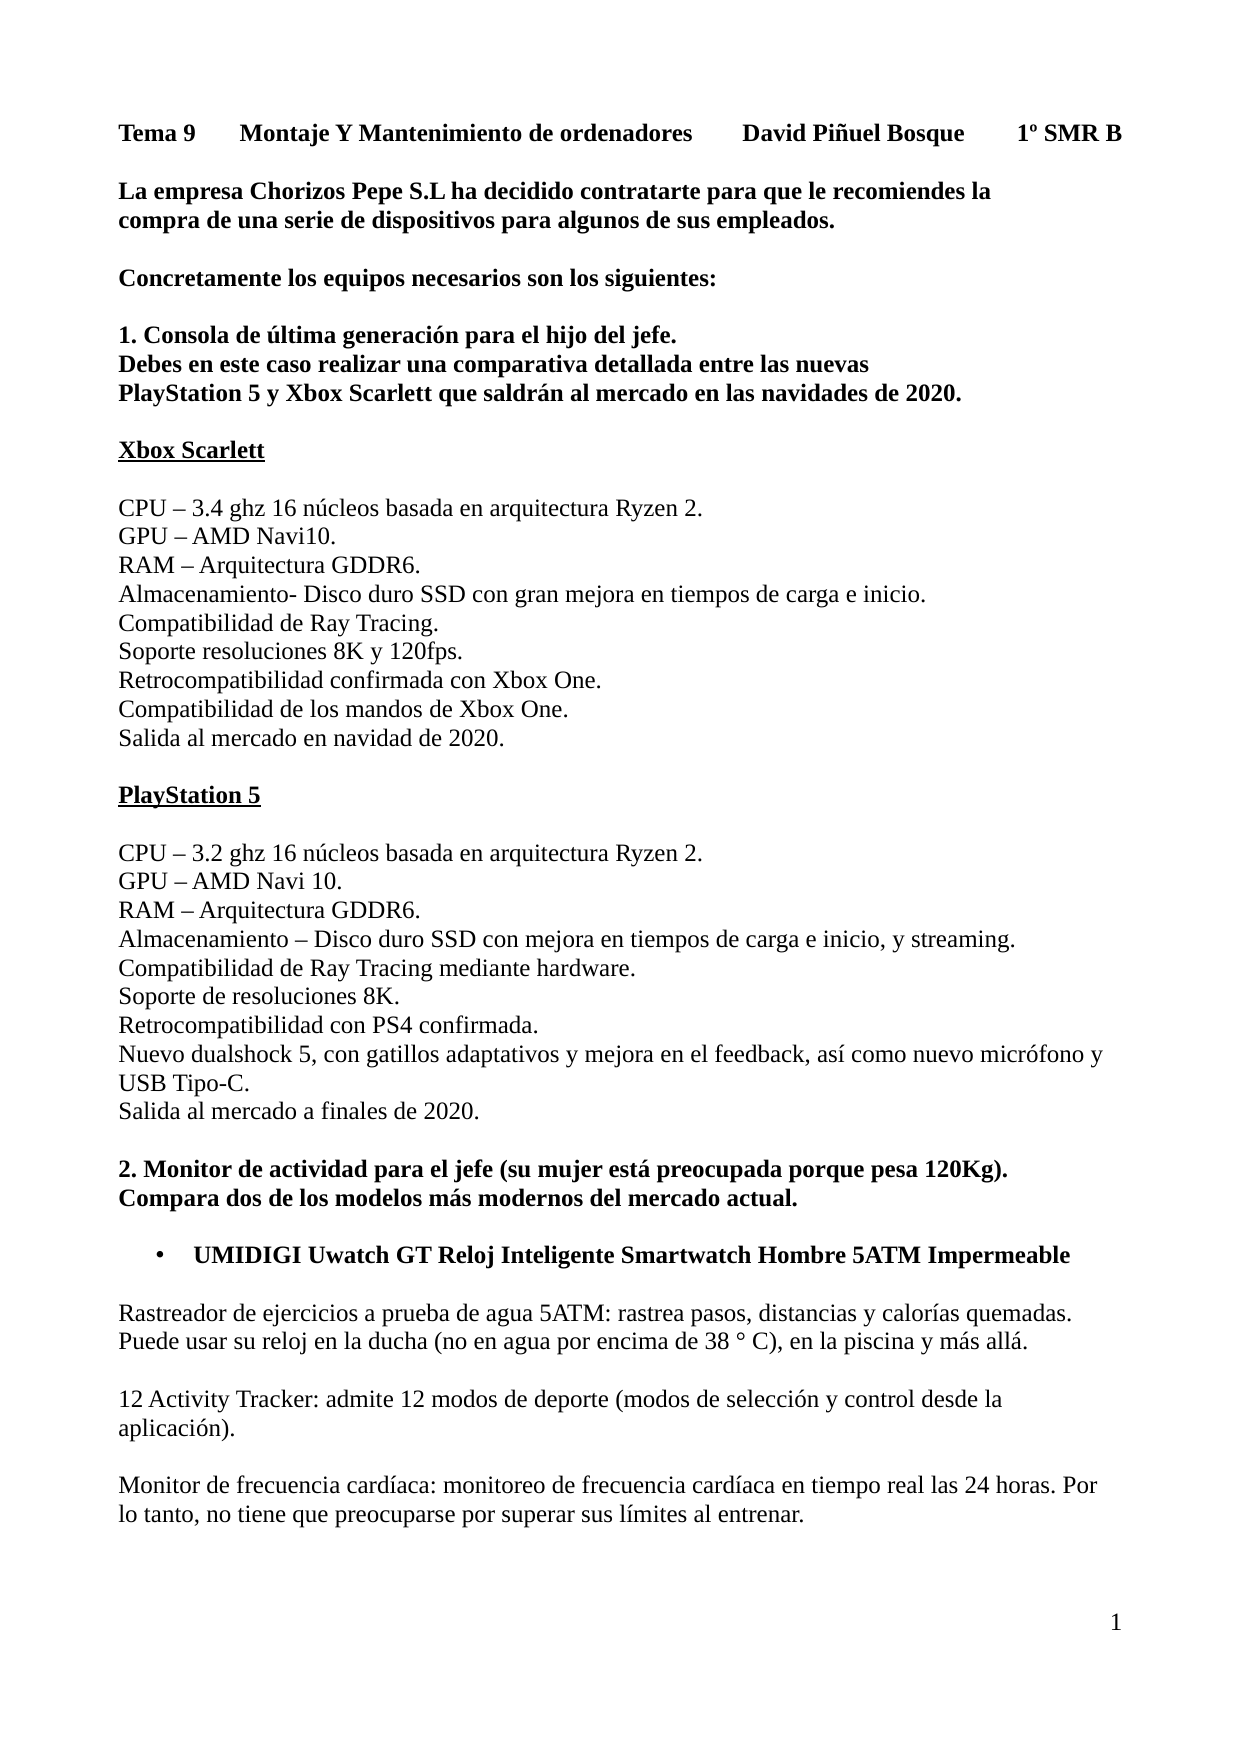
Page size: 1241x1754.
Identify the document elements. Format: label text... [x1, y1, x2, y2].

text Xbox Scarlett [118, 435, 1122, 464]
text compra de una serie de dispositivos para algunos de sus empleados. [118, 205, 1122, 234]
text Retrocompatibilidad confirmada con Xbox One. [118, 665, 1122, 694]
text PlayStation 5 [118, 780, 1122, 809]
text Rastreador de ejercicios a prueba de agua 5ATM: rastrea pasos, distancias y calorías quemadas. Puede usar su reloj en la ducha (no en agua por encima de 38 ° C), en la piscina y más allá. [118, 1298, 1122, 1355]
text Almacenamiento – Disco duro SSD con mejora en tiempos de carga e inicio, y streaming. [118, 924, 1122, 953]
text RAM – Arquitectura GDDR6. [118, 550, 1122, 579]
text Nuevo dualshock 5, con gatillos adaptativos y mejora en el feedback, así como nuevo micrófono y USB Tipo-C. [118, 1039, 1122, 1096]
text Almacenamiento- Disco duro SSD con gran mejora en tiempos de carga e inicio. [118, 579, 1122, 608]
text La empresa Chorizos Pepe S.L ha decidido contratarte para que le recomiendes la [118, 176, 1122, 205]
text Salida al mercado en navidad de 2020. [118, 723, 1122, 751]
text Salida al mercado a finales de 2020. [118, 1096, 1122, 1125]
text CPU – 3.4 ghz 16 núcleos basada en arquitectura Ryzen 2. [118, 493, 1122, 521]
text Compatibilidad de Ray Tracing mediante hardware. [118, 953, 1122, 981]
text RAM – Arquitectura GDDR6. [118, 895, 1122, 924]
text Concretamente los equipos necesarios son los siguientes: [118, 263, 1122, 291]
text Compatibilidad de los mandos de Xbox One. [118, 694, 1122, 723]
text Retrocompatibilidad con PS4 confirmada. [118, 1010, 1122, 1039]
list UMIDIGI Uwatch GT Reloj Inteligente Smartwatch Hombre 5ATM Impermeable [156, 1240, 1122, 1269]
text Soporte resoluciones 8K y 120fps. [118, 636, 1122, 665]
text 2. Monitor de actividad para el jefe (su mujer está preocupada porque pesa 120Kg). [118, 1154, 1122, 1183]
text PlayStation 5 y Xbox Scarlett que saldrán al mercado en las navidades de 2020. [118, 378, 1122, 406]
text GPU – AMD Navi 10. [118, 866, 1122, 895]
text GPU – AMD Navi10. [118, 521, 1122, 550]
text CPU – 3.2 ghz 16 núcleos basada en arquitectura Ryzen 2. [118, 838, 1122, 866]
text Soporte de resoluciones 8K. [118, 981, 1122, 1010]
text 12 Activity Tracker: admite 12 modos de deporte (modos de selección y control desde la aplicación). [118, 1384, 1122, 1441]
text Debes en este caso realizar una comparativa detallada entre las nuevas [118, 349, 1122, 378]
text 1. Consola de última generación para el hijo del jefe. [118, 320, 1122, 349]
text Compatibilidad de Ray Tracing. [118, 608, 1122, 636]
text Monitor de frecuencia cardíaca: monitoreo de frecuencia cardíaca en tiempo real las 24 horas. Por lo tanto, no tiene que preocuparse por superar sus límites al entrenar. [118, 1470, 1122, 1528]
text Compara dos de los modelos más modernos del mercado actual. [118, 1183, 1122, 1211]
